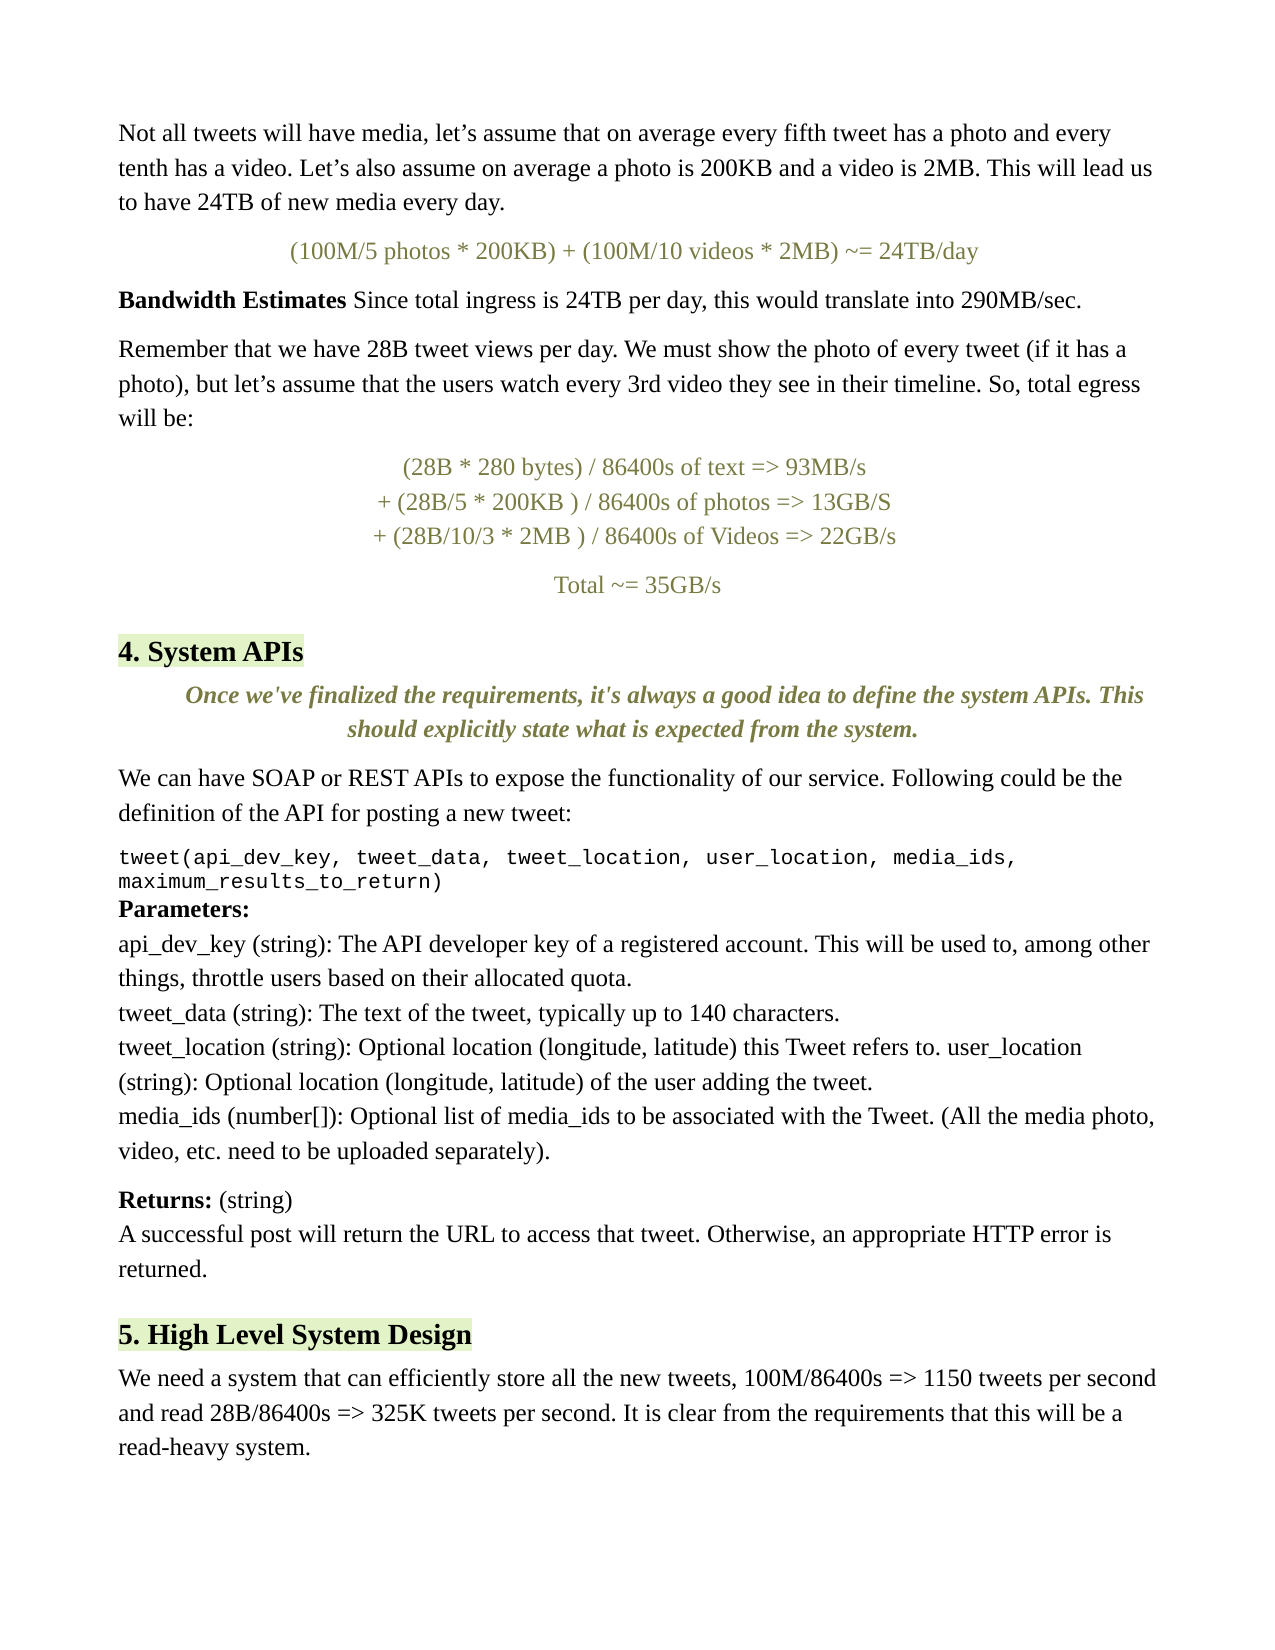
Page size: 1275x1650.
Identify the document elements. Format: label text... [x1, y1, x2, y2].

text 💡 Once we've finalized the requirements, it's always a good idea to define the system APIs. This should explicitly state what is expected from the system. [118, 680, 1157, 743]
text Not all tweets will have media, let’s assume that on average every fifth tweet has a photo and every tenth has a video. Let’s also assume on average a photo is 200KB and a video is 2MB. This will lead us to have 24TB of new media every day. [118, 118, 1157, 216]
text Parameters: api_dev_key (string): The API developer key of a registered account. This will be used to, among other things, throttle users based on their allocated quota. tweet_data (string): The text of the tweet, typically up to 140 characters. tweet_location (string): Optional location (longitude, latitude) this Tweet refers to. user_location (string): Optional location (longitude, latitude) of the user adding the tweet. media_ids (number[]): Optional list of media_ids to be associated with the Tweet. (All the media photo, video, etc. need to be uploaded separately). [118, 894, 1157, 1164]
text We need a system that can efficiently store all the new tweets, 100M/86400s => 1150 tweets per second and read 28B/86400s => 325K tweets per second. It is clear from the requirements that this will be a read-heavy system. [118, 1363, 1157, 1461]
text Remember that we have 28B tweet views per day. We must show the photo of every tweet (if it has a photo), but let’s assume that the users watch every 3rd video they see in their timeline. So, total egress will be: [118, 334, 1157, 432]
text We can have SOAP or REST APIs to expose the functionality of our service. Following could be the definition of the API for posting a new tweet: [118, 763, 1157, 827]
text tweet(api_dev_key, tweet_data, tweet_location, user_location, media_ids, maximum_results_to_return) [118, 847, 1157, 894]
text Returns: (string) A successful post will return the URL to access that tweet. Otherwise, an appropriate HTTP error is returned. [118, 1185, 1157, 1282]
subtitle 5. High Level System Design [118, 1317, 1157, 1351]
text Total ~= 35GB/s [118, 570, 1157, 599]
text (28B * 280 bytes) / 86400s of text => 93MB/s + (28B/5 * 200KB ) / 86400s of photos => 13GB/S + (28B/10/3 * 2MB ) / 86400s of Videos => 22GB/s [118, 452, 1157, 550]
text (100M/5 photos * 200KB) + (100M/10 videos * 2MB) ~= 24TB/day [118, 236, 1157, 265]
text Bandwidth Estimates Since total ingress is 24TB per day, this would translate into 290MB/sec. [118, 285, 1157, 314]
subtitle 4. System APIs [118, 634, 1157, 667]
